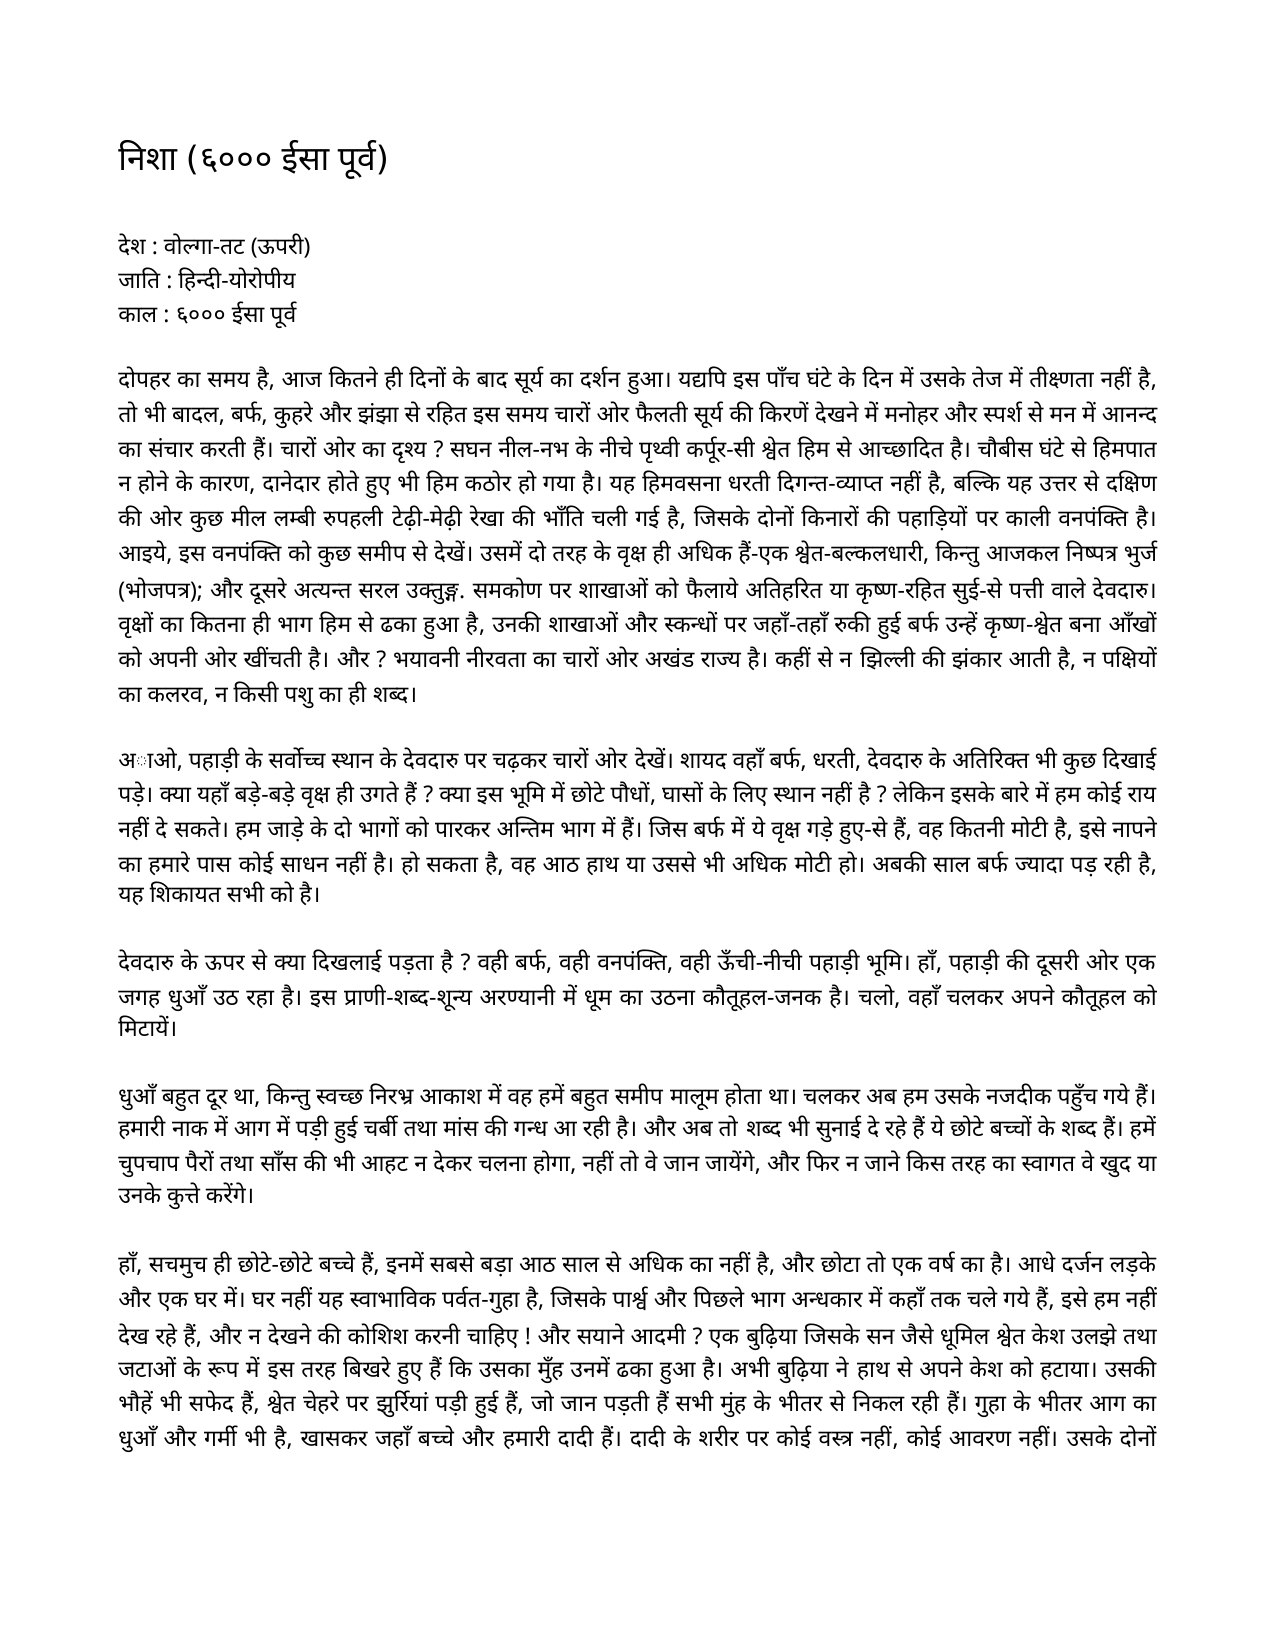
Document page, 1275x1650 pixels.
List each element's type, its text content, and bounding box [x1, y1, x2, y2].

text जाति : हिन्दी-योरोपीय [118, 264, 1157, 298]
text देवदारु के ऊपर से क्या दिखलाई पड़ता है ? वही बर्फ, वही वनपंक्ति, वही ऊँची-नीची पहाड़ी भूमि। हाँ, पहाड़ी की दूसरी ओर एक जगह धुआँ उठ रहा है। इस प्राणी-शब्द-शून्य अरण्यानी में धूम का उठना कौतूहल-जनक है। चलो, वहाँ चलकर अपने कौतूहल को मिटायें। [118, 946, 1157, 1046]
text हाँ, सचमुच ही छोटे-छोटे बच्चे हैं, इनमें सबसे बड़ा आठ साल से अधिक का नहीं है, और छोटा तो एक वर्ष का है। आधे दर्जन लड़के और एक घर में। घर नहीं यह स्वाभाविक पर्वत-गुहा है, जिसके पार्श्व और पिछले भाग अन्धकार में कहाँ तक चले गये हैं, इसे हम नहीं देख रहे हैं, और न देखने की कोशिश करनी चाहिए ! और सयाने आदमी ? एक बुढ़िया जिसके सन जैसे धूमिल श्वेत केश उलझे तथा जटाओं के रूप में इस तरह बिखरे हुए हैं कि उसका मुँह उनमें ढका हुआ है। अभी बुढ़िया ने हाथ से अपने केश को हटाया। उसकी भौहें भी सफेद हैं, श्वेत चेहरे पर झुर्रियां पड़ी हुई हैं, जो जान पड़ती हैं सभी मुंह के भीतर से निकल रही हैं। गुहा के भीतर आग का धुआँ और गर्मी भी है, खासकर जहाँ बच्चे और हमारी दादी हैं। दादी के शरीर पर कोई वस्त्र नहीं, कोई आवरण नहीं। उसके दोनों [118, 1248, 1157, 1457]
text धुआँ बहुत दूर था, किन्तु स्वच्छ निरभ्र आकाश में वह हमें बहुत समीप मालूम होता था। चलकर अब हम उसके नजदीक पहुँच गये हैं। हमारी नाक में आग में पड़ी हुई चर्बी तथा मांस की गन्ध आ रही है। और अब तो शब्द भी सुनाई दे रहे हैं ये छोटे बच्चों के शब्द हैं। हमें चुपचाप पैरों तथा साँस की भी आहट न देकर चलना होगा, नहीं तो वे जान जायेंगे, और फिर न जाने किस तरह का स्वागत वे खुद या उनके कुत्ते करेंगे। [118, 1079, 1157, 1214]
subtitle निशा (६००० ईसा पूर्व) [118, 139, 1157, 184]
text दोपहर का समय है, आज कितने ही दिनों के बाद सूर्य का दर्शन हुआ। यद्यपि इस पाँच घंटे के दिन में उसके तेज में तीक्ष्णता नहीं है, तो भी बादल, बर्फ, कुहरे और झंझा से रहित इस समय चारों ओर फैलती सूर्य की किरणें देखने में मनोहर और स्पर्श से मन में आनन्द का संचार करती हैं। चारों ओर का दृश्य ? सघन नील-नभ के नीचे पृथ्वी कर्पूर-सी श्वेत हिम से आच्छादित है। चौबीस घंटे से हिमपात न होने के कारण, दानेदार होते हुए भी हिम कठोर हो गया है। यह हिमवसना धरती दिगन्त-व्याप्त नहीं है, बल्कि यह उत्तर से दक्षिण की ओर कुछ मील लम्बी रुपहली टेढ़ी-मेढ़ी रेखा की भाँति चली गई है, जिसके दोनों किनारों की पहाड़ियों पर काली वनपंक्ति है। आइये, इस वनपंक्ति को कुछ समीप से देखें। उसमें दो तरह के वृक्ष ही अधिक हैं-एक श्वेत-बल्कलधारी, किन्तु आजकल निष्पत्र भुर्ज (भोजपत्र); और दूसरे अत्यन्त सरल उक्तुङ्ग. समकोण पर शाखाओं को फैलाये अतिहरित या कृष्ण-रहित सुई-से पत्ती वाले देवदारु। वृक्षों का कितना ही भाग हिम से ढका हुआ है, उनकी शाखाओं और स्कन्धों पर जहाँ-तहाँ रुकी हुई बर्फ उन्हें कृष्ण-श्वेत बना आँखों को अपनी ओर खींचती है। और ? भयावनी नीरवता का चारों ओर अखंड राज्य है। कहीं से न झिल्ली की झंकार आती है, न पक्षियों का कलरव, न किसी पशु का ही शब्द। [118, 363, 1157, 712]
text अाओ, पहाड़ी के सर्वोच्च स्थान के देवदारु पर चढ़कर चारों ओर देखें। शायद वहाँ बर्फ, धरती, देवदारु के अतिरिक्त भी कुछ दिखाई पड़े। क्या यहाँ बड़े-बड़े वृक्ष ही उगते हैं ? क्या इस भूमि में छोटे पौधों, घासों के लिए स्थान नहीं है ? लेकिन इसके बारे में हम कोई राय नहीं दे सकते। हम जाड़े के दो भागों को पारकर अन्तिम भाग में हैं। जिस बर्फ में ये वृक्ष गड़े हुए-से हैं, वह कितनी मोटी है, इसे नापने का हमारे पास कोई साधन नहीं है। हो सकता है, वह आठ हाथ या उससे भी अधिक मोटी हो। अबकी साल बर्फ ज्यादा पड़ रही है, यह शिकायत सभी को है। [118, 743, 1157, 912]
text काल : ६००० ईसा पूर्व [118, 298, 1157, 332]
text देश : वोल्गा-तट (ऊपरी) [118, 230, 1157, 264]
